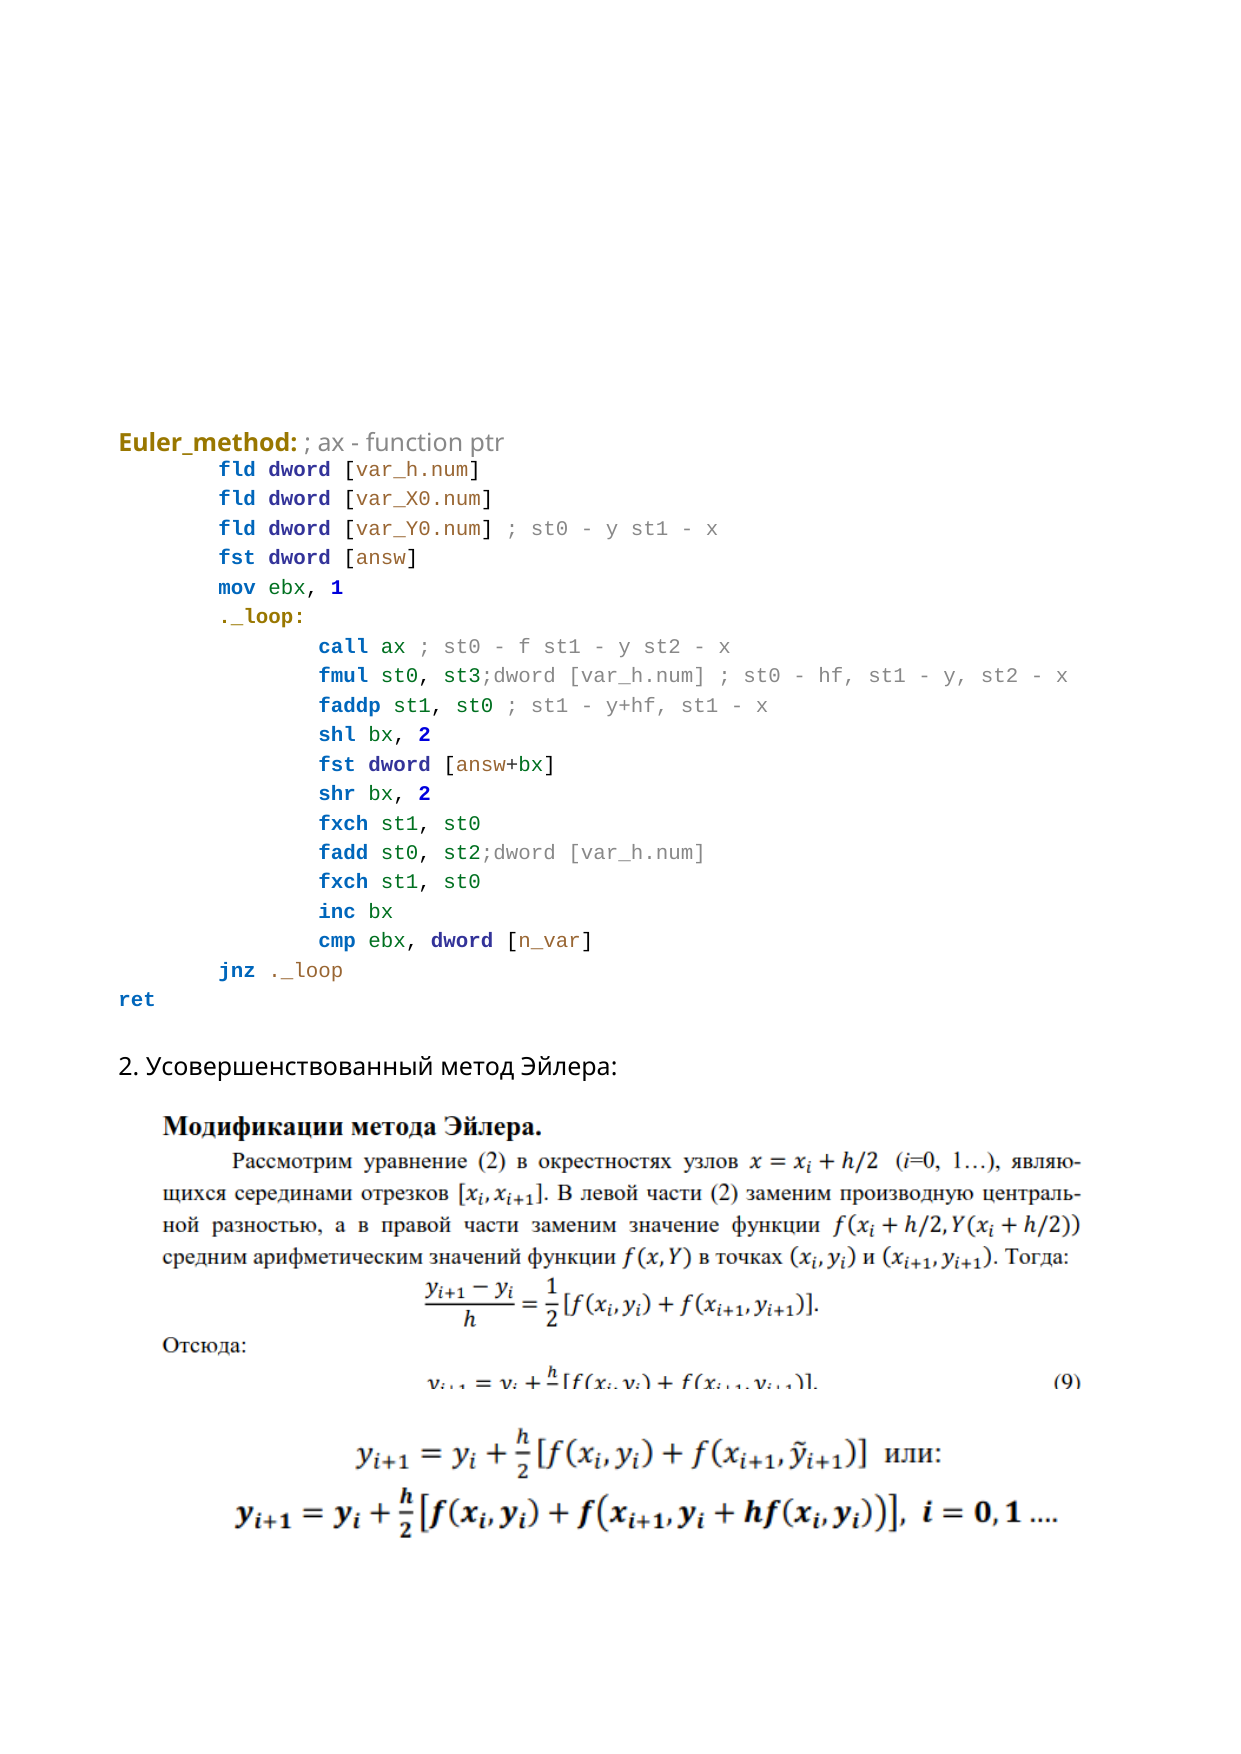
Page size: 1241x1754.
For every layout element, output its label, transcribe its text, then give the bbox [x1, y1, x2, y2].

text fld dword [var_X0.num] [118, 488, 1122, 512]
text fxch st1, st0 [118, 871, 1122, 895]
text jnz ._loop [118, 960, 1122, 983]
text cmp ebx, dword [n_var] [118, 930, 1122, 954]
text mov ebx, 1 [118, 577, 1122, 600]
text ret [118, 989, 1122, 1013]
text 2. Усовершенствованный метод Эйлера: [118, 1048, 1122, 1082]
text fadd st0, st2;dword [var_h.num] [118, 842, 1122, 866]
text ._loop: [118, 606, 1122, 630]
text fld dword [var_Y0.num] ; st0 - y st1 - x [118, 518, 1122, 541]
text fxch st1, st0 [118, 812, 1122, 836]
text fld dword [var_h.num] [118, 459, 1122, 482]
text fst dword [answ] [118, 547, 1122, 571]
text faddp st1, st0 ; st1 - y+hf, st1 - x [118, 694, 1122, 718]
picture [118, 1082, 1123, 1574]
text fst dword [answ+bx] [118, 753, 1122, 777]
text Euler_method: ; ax - function ptr [118, 425, 1122, 459]
text fmul st0, st3;dword [var_h.num] ; st0 - hf, st1 - y, st2 - x [118, 665, 1122, 689]
text call ax ; st0 - f st1 - y st2 - x [118, 636, 1122, 659]
text shr bx, 2 [118, 783, 1122, 807]
text shl bx, 2 [118, 724, 1122, 748]
text inc bx [118, 901, 1122, 924]
